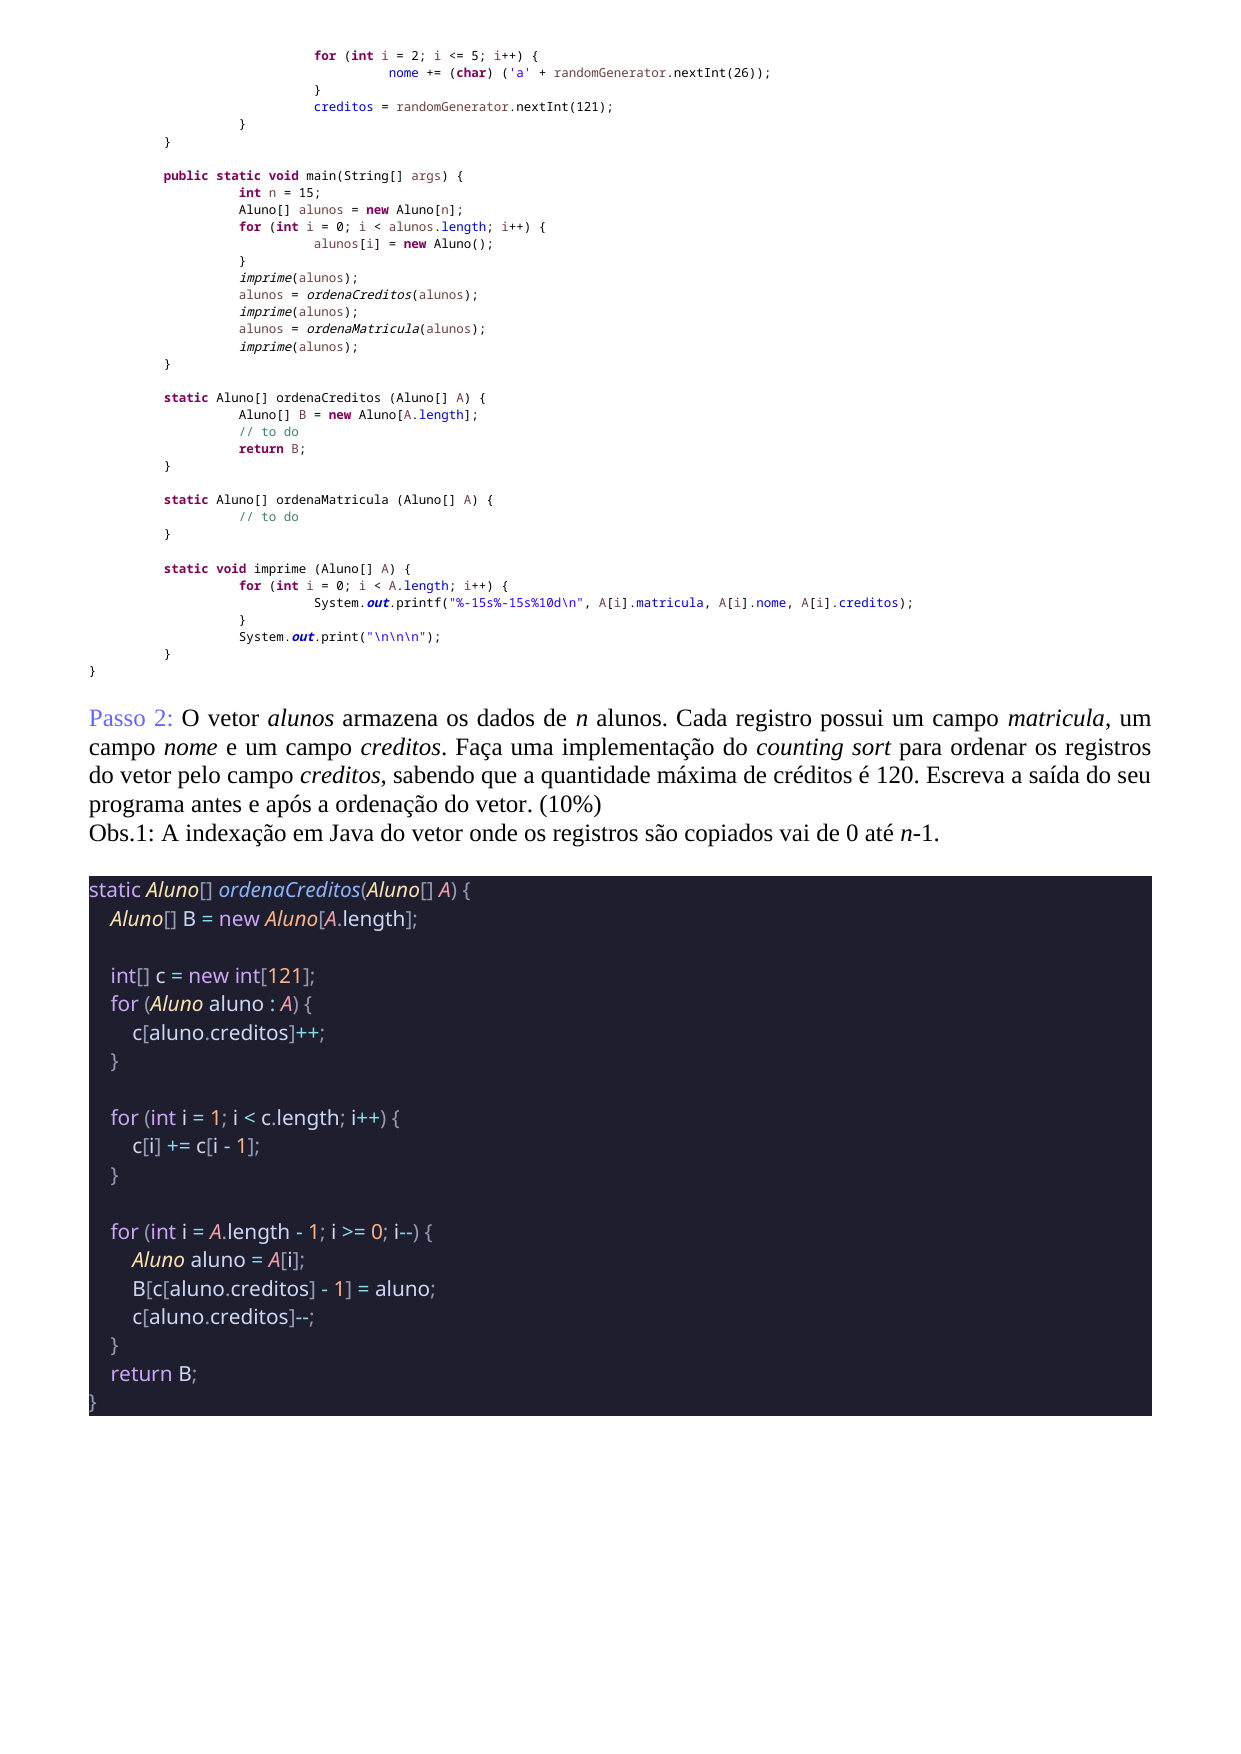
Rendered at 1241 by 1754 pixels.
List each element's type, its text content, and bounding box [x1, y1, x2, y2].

text } [89, 133, 1152, 150]
text Aluno[] B = new Aluno[A.length]; [89, 406, 1152, 423]
text Obs.1: A indexação em Java do vetor onde os registros são copiados vai de 0 até n-1. [89, 818, 1152, 847]
text creditos = randomGenerator.nextInt(121); [89, 98, 1152, 116]
text } [89, 252, 1152, 269]
text // to do [89, 508, 1152, 526]
text } [89, 81, 1152, 98]
text nome += (char) ('a' + randomGenerator.nextInt(26)); [89, 64, 1152, 81]
text for (int i = 0; i < alunos.length; i++) { [89, 218, 1152, 235]
text } [89, 526, 1152, 543]
text public static void main(String[] args) { [89, 167, 1152, 184]
text alunos = ordenaMatricula(alunos); [89, 321, 1152, 338]
text static Aluno[] ordenaMatricula (Aluno[] A) { [89, 491, 1152, 508]
text System.out.printf("%-15s%-15s%10d\n", A[i].matricula, A[i].nome, A[i].creditos); [89, 594, 1152, 611]
text // to do [89, 423, 1152, 440]
text } [89, 116, 1152, 133]
text return B; [89, 440, 1152, 457]
text for (int i = 2; i <= 5; i++) { [89, 47, 1152, 64]
text } [89, 355, 1152, 372]
text int n = 15; [89, 184, 1152, 201]
text } [89, 457, 1152, 474]
text } [89, 645, 1152, 662]
text Passo 2: O vetor alunos armazena os dados de n alunos. Cada registro possui um campo matricula, um campo nome e um campo creditos. Faça uma implementação do counting sort para ordenar os registros do vetor pelo campo creditos, sabendo que a quantidade máxima de créditos é 120. Escreva a saída do seu programa antes e após a ordenação do vetor. (10%) [89, 703, 1152, 818]
text } [89, 662, 1152, 679]
text System.out.print("\n\n\n"); [89, 628, 1152, 645]
text imprime(alunos); [89, 269, 1152, 286]
text Aluno[] alunos = new Aluno[n]; [89, 201, 1152, 218]
text static Aluno[] ordenaCreditos(Aluno[] A) { Aluno[] B = new Aluno[A.length]; int[] c = new int[121]; for (Aluno aluno : A) { c[aluno.creditos]++; } for (int i = 1; i < c.length; i++) { c[i] += c[i - 1]; } for (int i = A.length - 1; i >= 0; i--) { Aluno aluno = A[i]; B[c[aluno.creditos] - 1] = aluno; c[aluno.creditos]--; } return B; } [89, 876, 1152, 1416]
text static void imprime (Aluno[] A) { [89, 560, 1152, 577]
text alunos[i] = new Aluno(); [89, 235, 1152, 252]
text imprime(alunos); [89, 303, 1152, 321]
text alunos = ordenaCreditos(alunos); [89, 286, 1152, 303]
text for (int i = 0; i < A.length; i++) { [89, 577, 1152, 594]
text static Aluno[] ordenaCreditos (Aluno[] A) { [89, 389, 1152, 406]
text imprime(alunos); [89, 338, 1152, 355]
text } [89, 611, 1152, 628]
